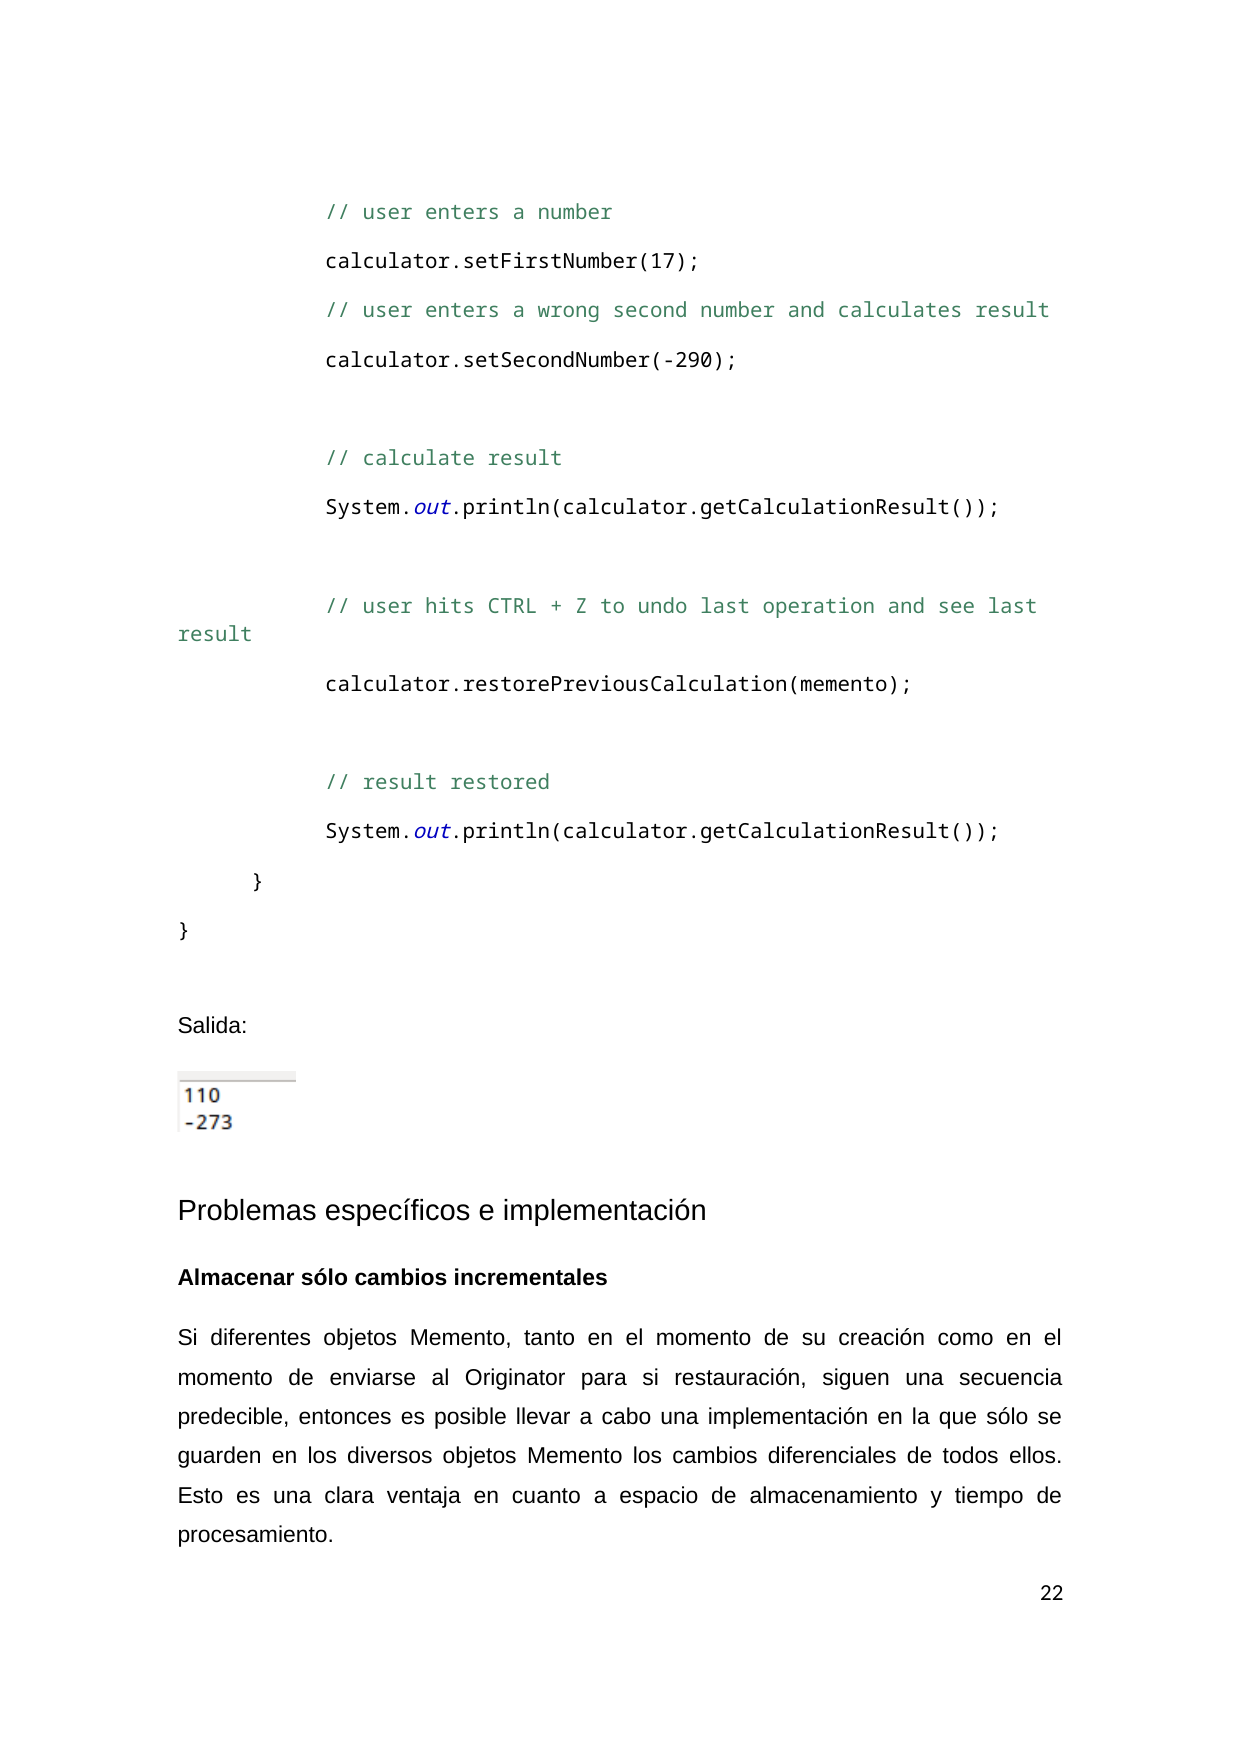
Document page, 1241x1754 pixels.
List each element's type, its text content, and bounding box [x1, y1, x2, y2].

text Problemas específicos e implementación [177, 1192, 1063, 1226]
text System.out.println(calculator.getCalculationResult()); [177, 492, 1063, 521]
text calculator.setSecondNumber(-290); [177, 345, 1063, 373]
text // user enters a number [177, 197, 1063, 225]
text Almacenar sólo cambios incrementales [177, 1264, 1063, 1290]
text calculator.setFirstNumber(17); [177, 246, 1063, 274]
text } [177, 866, 1063, 894]
text calculator.restorePreviousCalculation(memento); [177, 669, 1063, 697]
text // calculate result [177, 443, 1063, 472]
text } [177, 915, 1063, 943]
text // result restored [177, 767, 1063, 796]
text // user enters a wrong second number and calculates result [177, 295, 1063, 324]
text Salida: [177, 1012, 1063, 1038]
text System.out.println(calculator.getCalculationResult()); [177, 817, 1063, 845]
picture [177, 1071, 296, 1132]
text Si diferentes objetos Memento, tanto en el momento de su creación como en el momento de enviarse al Originator para si restauración, siguen una secuencia predecible, entonces es posible llevar a cabo una implementación en la que sólo se guarden en los diversos objetos Memento los cambios diferenciales de todos ellos. Esto es una clara ventaja en cuanto a espacio de almacenamiento y tiempo de procesamiento. [177, 1324, 1063, 1548]
text // user hits CTRL + Z to undo last operation and see last result [177, 591, 1063, 648]
